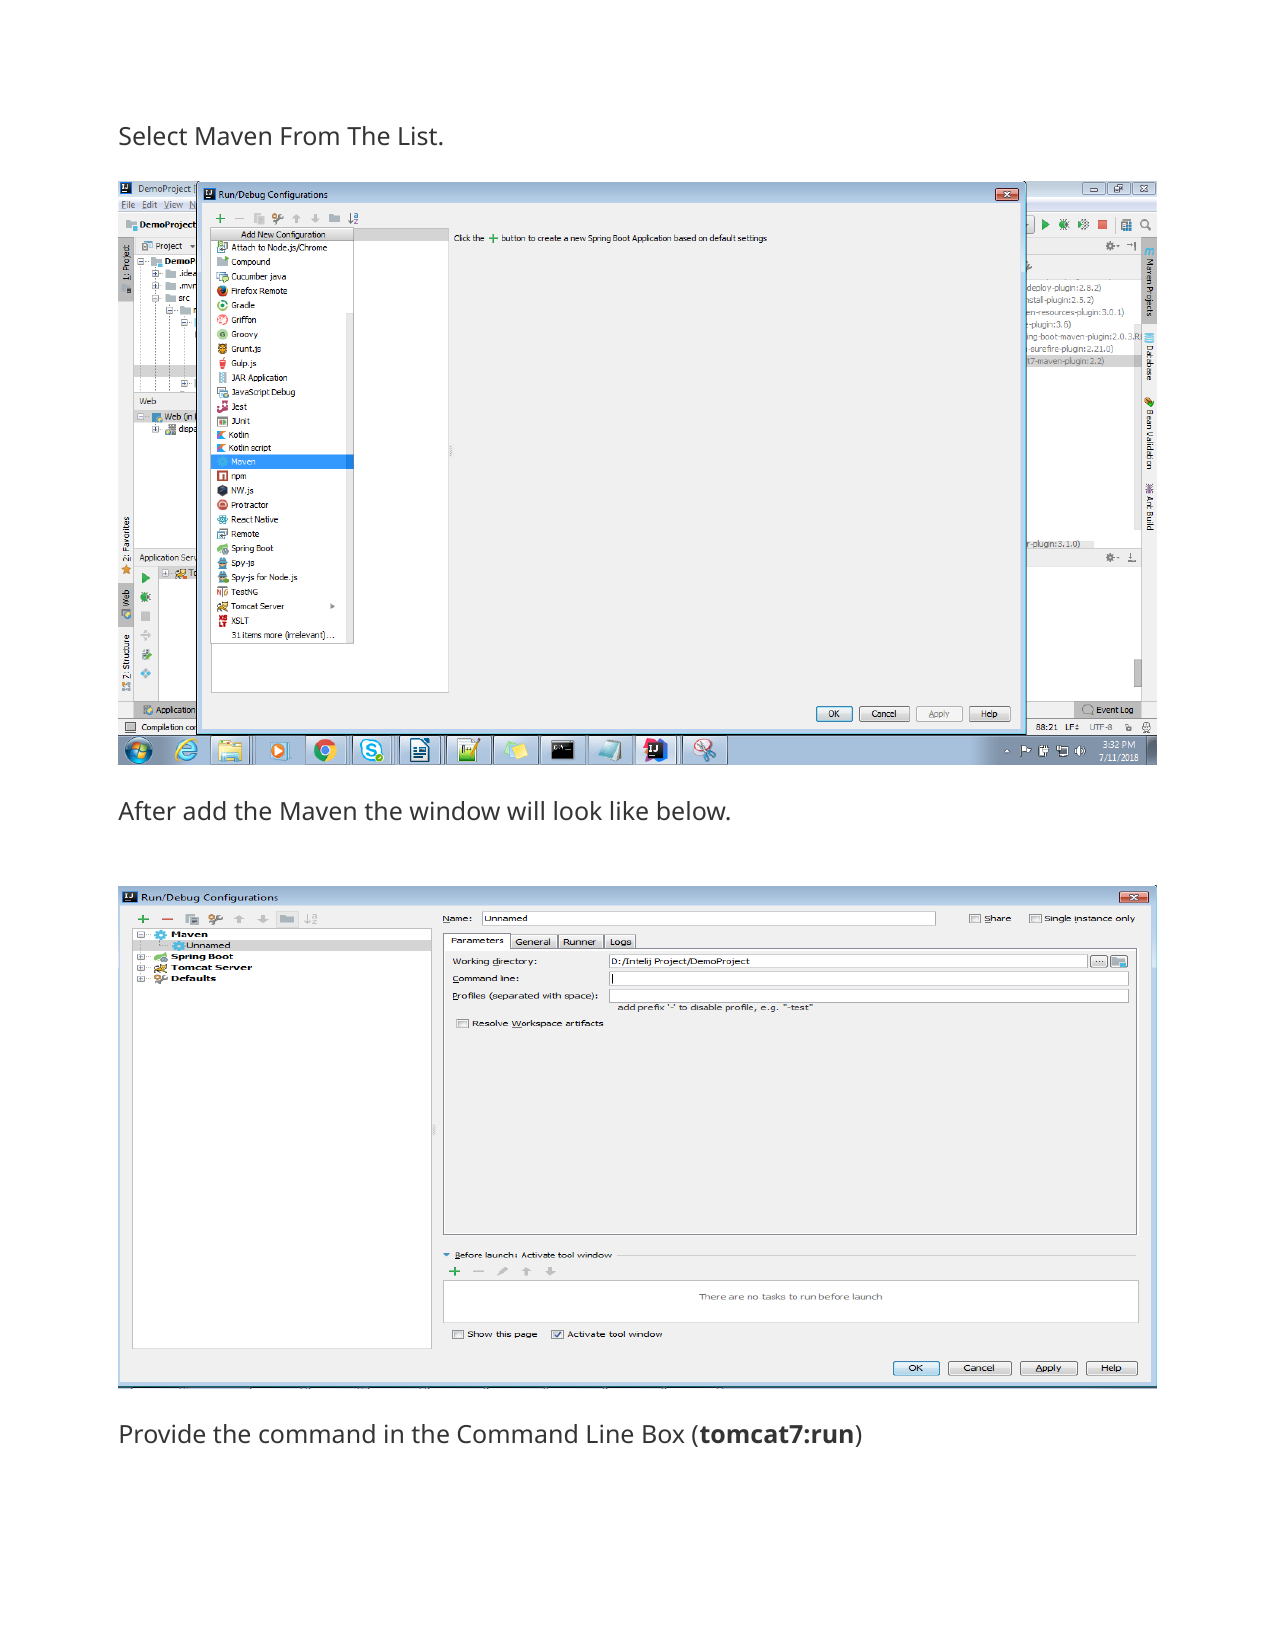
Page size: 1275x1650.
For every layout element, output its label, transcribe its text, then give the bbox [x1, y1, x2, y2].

picture [118, 885, 1157, 1389]
text After add the Maven the window will look like below. [118, 794, 1157, 828]
picture [118, 181, 1157, 765]
text Select Maven From The List. [118, 118, 1157, 152]
text Provide the command in the Command Line Box (tomcat7:run) [118, 1417, 1157, 1451]
